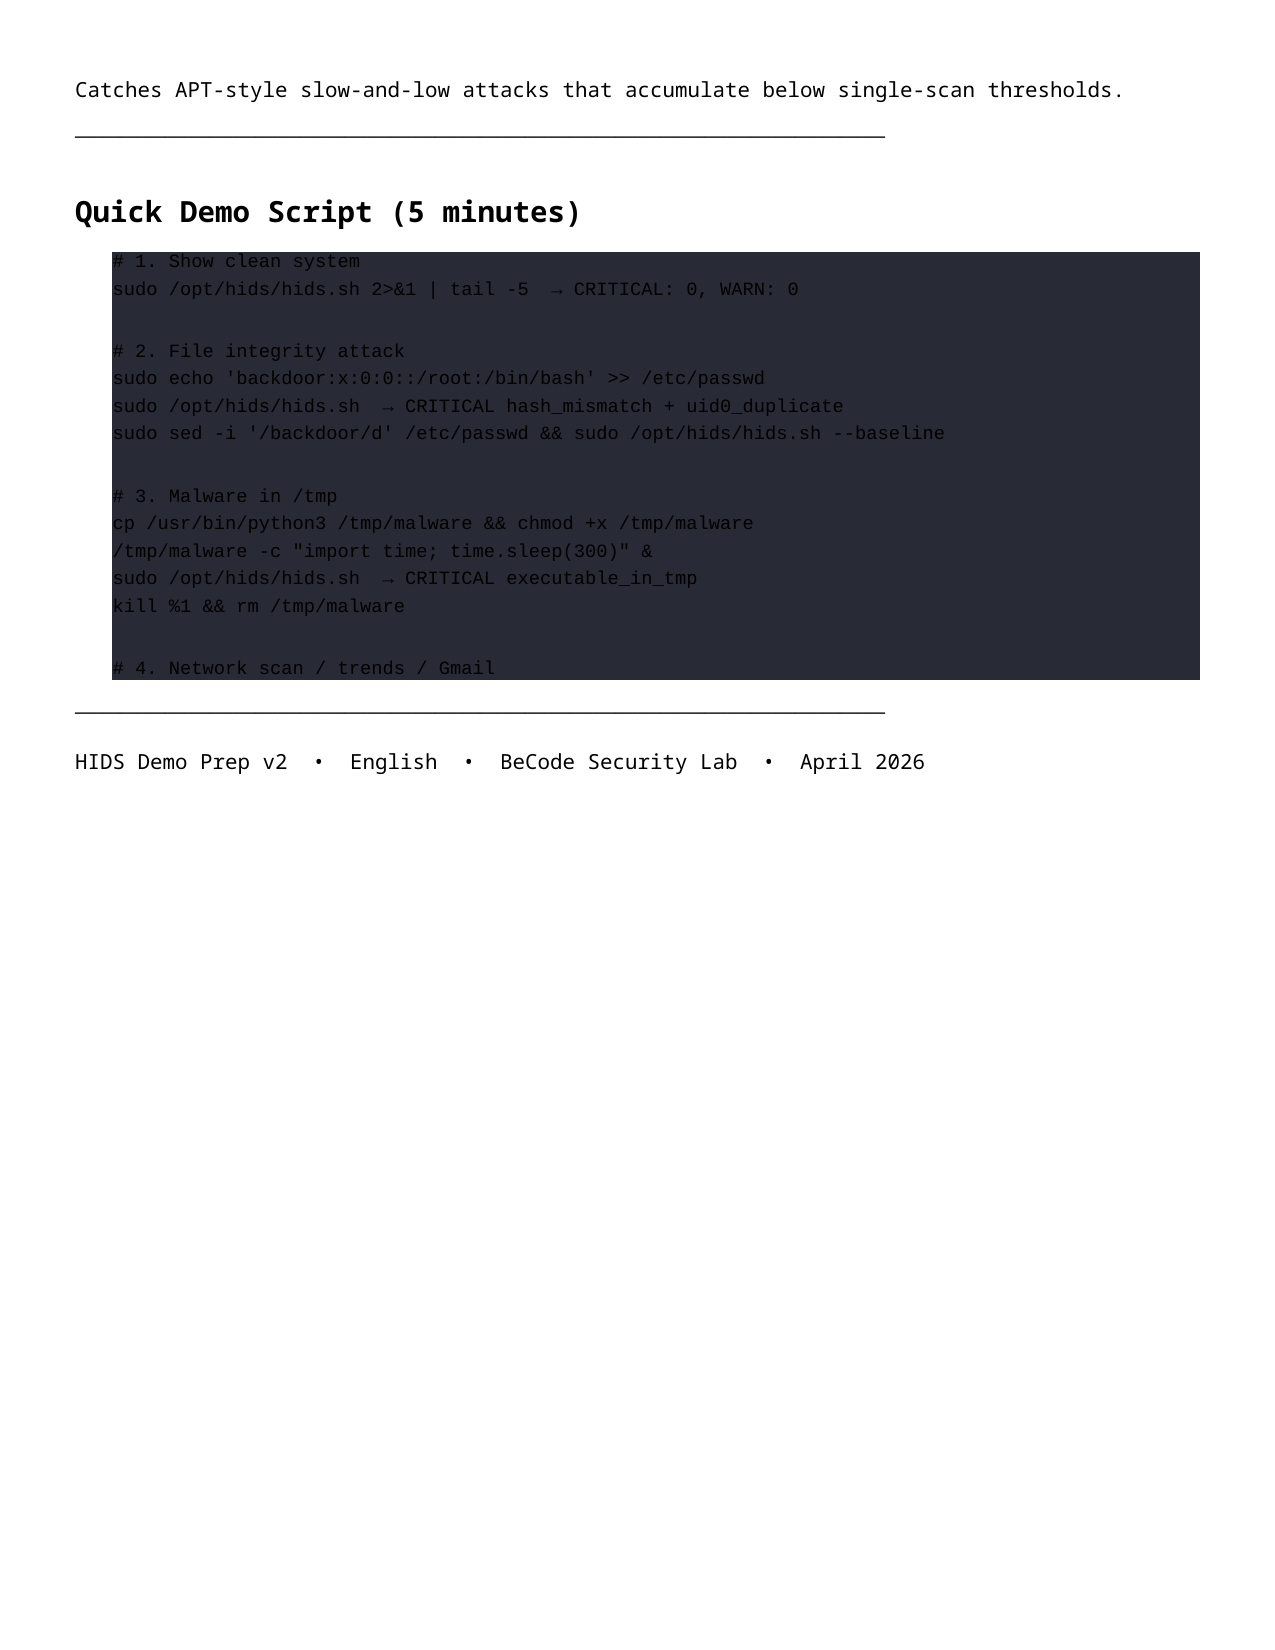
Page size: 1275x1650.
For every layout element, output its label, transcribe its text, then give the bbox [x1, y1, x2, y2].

text # 2. File integrity attack [112, 342, 1200, 363]
text sudo /opt/hids/hids.sh → CRITICAL hash_mismatch + uid0_duplicate [112, 397, 1200, 418]
text sudo /opt/hids/hids.sh → CRITICAL executable_in_tmp [112, 569, 1200, 590]
text ──────────────────────────────────────────────────────────────────────── [75, 701, 1200, 726]
text ──────────────────────────────────────────────────────────────────────── [75, 124, 1200, 150]
text Quick Demo Script (5 minutes) [75, 191, 1200, 231]
text # 3. Malware in /tmp [112, 486, 1200, 508]
text Catches APT-style slow-and-low attacks that accumulate below single-scan thresholds. [75, 75, 1200, 103]
text /tmp/malware -c "import time; time.sleep(300)" & [112, 541, 1200, 563]
text kill %1 && rm /tmp/malware [112, 596, 1200, 618]
text # 1. Show clean system [112, 252, 1200, 273]
text cp /usr/bin/python3 /tmp/malware && chmod +x /tmp/malware [112, 514, 1200, 535]
text sudo sed -i '/backdoor/d' /etc/passwd && sudo /opt/hids/hids.sh --baseline [112, 424, 1200, 445]
text # 4. Network scan / trends / Gmail [112, 658, 1200, 680]
text HIDS Demo Prep v2 • English • BeCode Security Lab • April 2026 [75, 747, 1200, 775]
text sudo echo 'backdoor:x:0:0::/root:/bin/bash' >> /etc/passwd [112, 369, 1200, 390]
text sudo /opt/hids/hids.sh 2>&1 | tail -5 → CRITICAL: 0, WARN: 0 [112, 279, 1200, 301]
